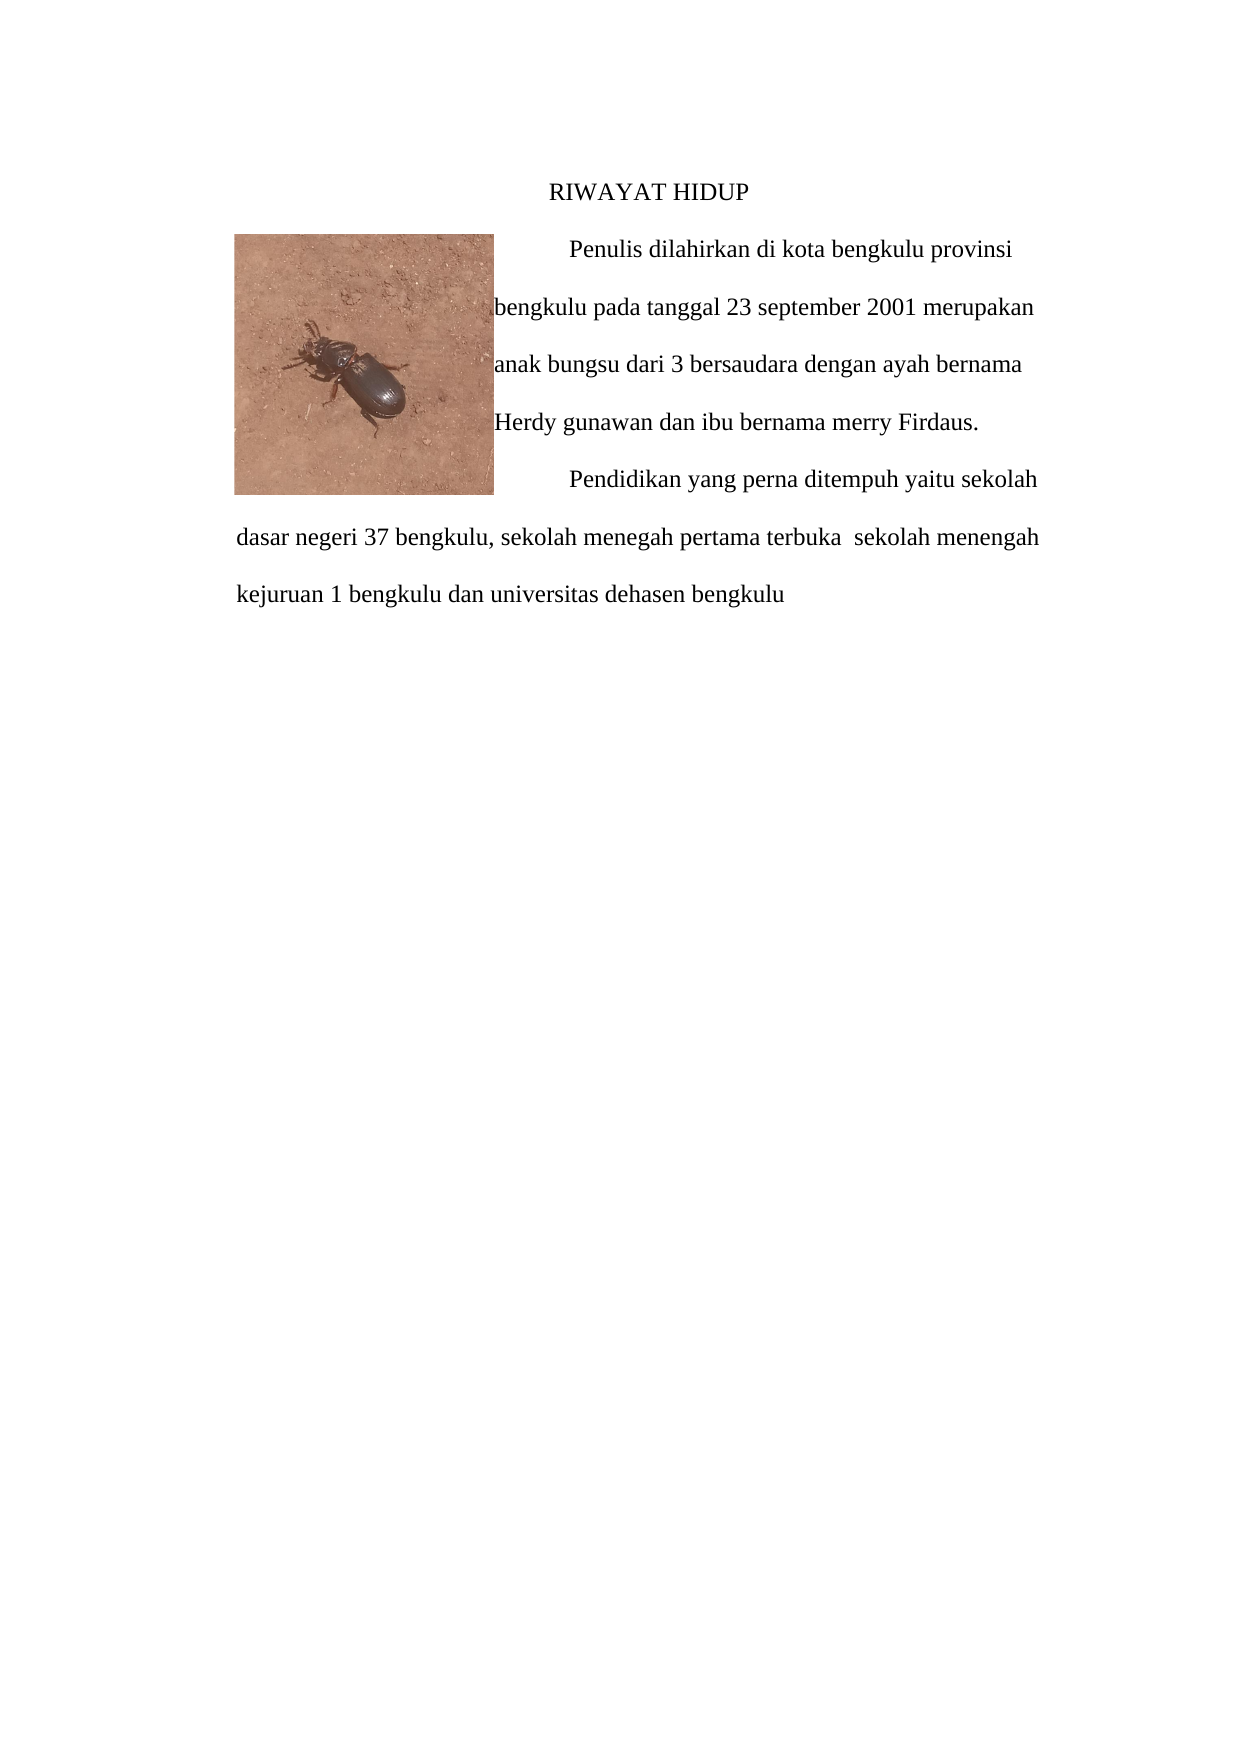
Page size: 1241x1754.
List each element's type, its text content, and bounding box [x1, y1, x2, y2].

text RIWAYAT HIDUP [236, 177, 1062, 206]
text Penulis dilahirkan di kota bengkulu provinsi bengkulu pada tanggal 23 september 2001 merupakan anak bungsu dari 3 bersaudara dengan ayah bernama Herdy gunawan dan ibu bernama merry Firdaus. [494, 234, 1063, 436]
text Pendidikan yang perna ditempuh yaitu sekolah dasar negeri 37 bengkulu, sekolah menegah pertama terbuka sekolah menengah kejuruan 1 bengkulu dan universitas dehasen bengkulu [236, 464, 1063, 608]
picture [234, 234, 494, 495]
